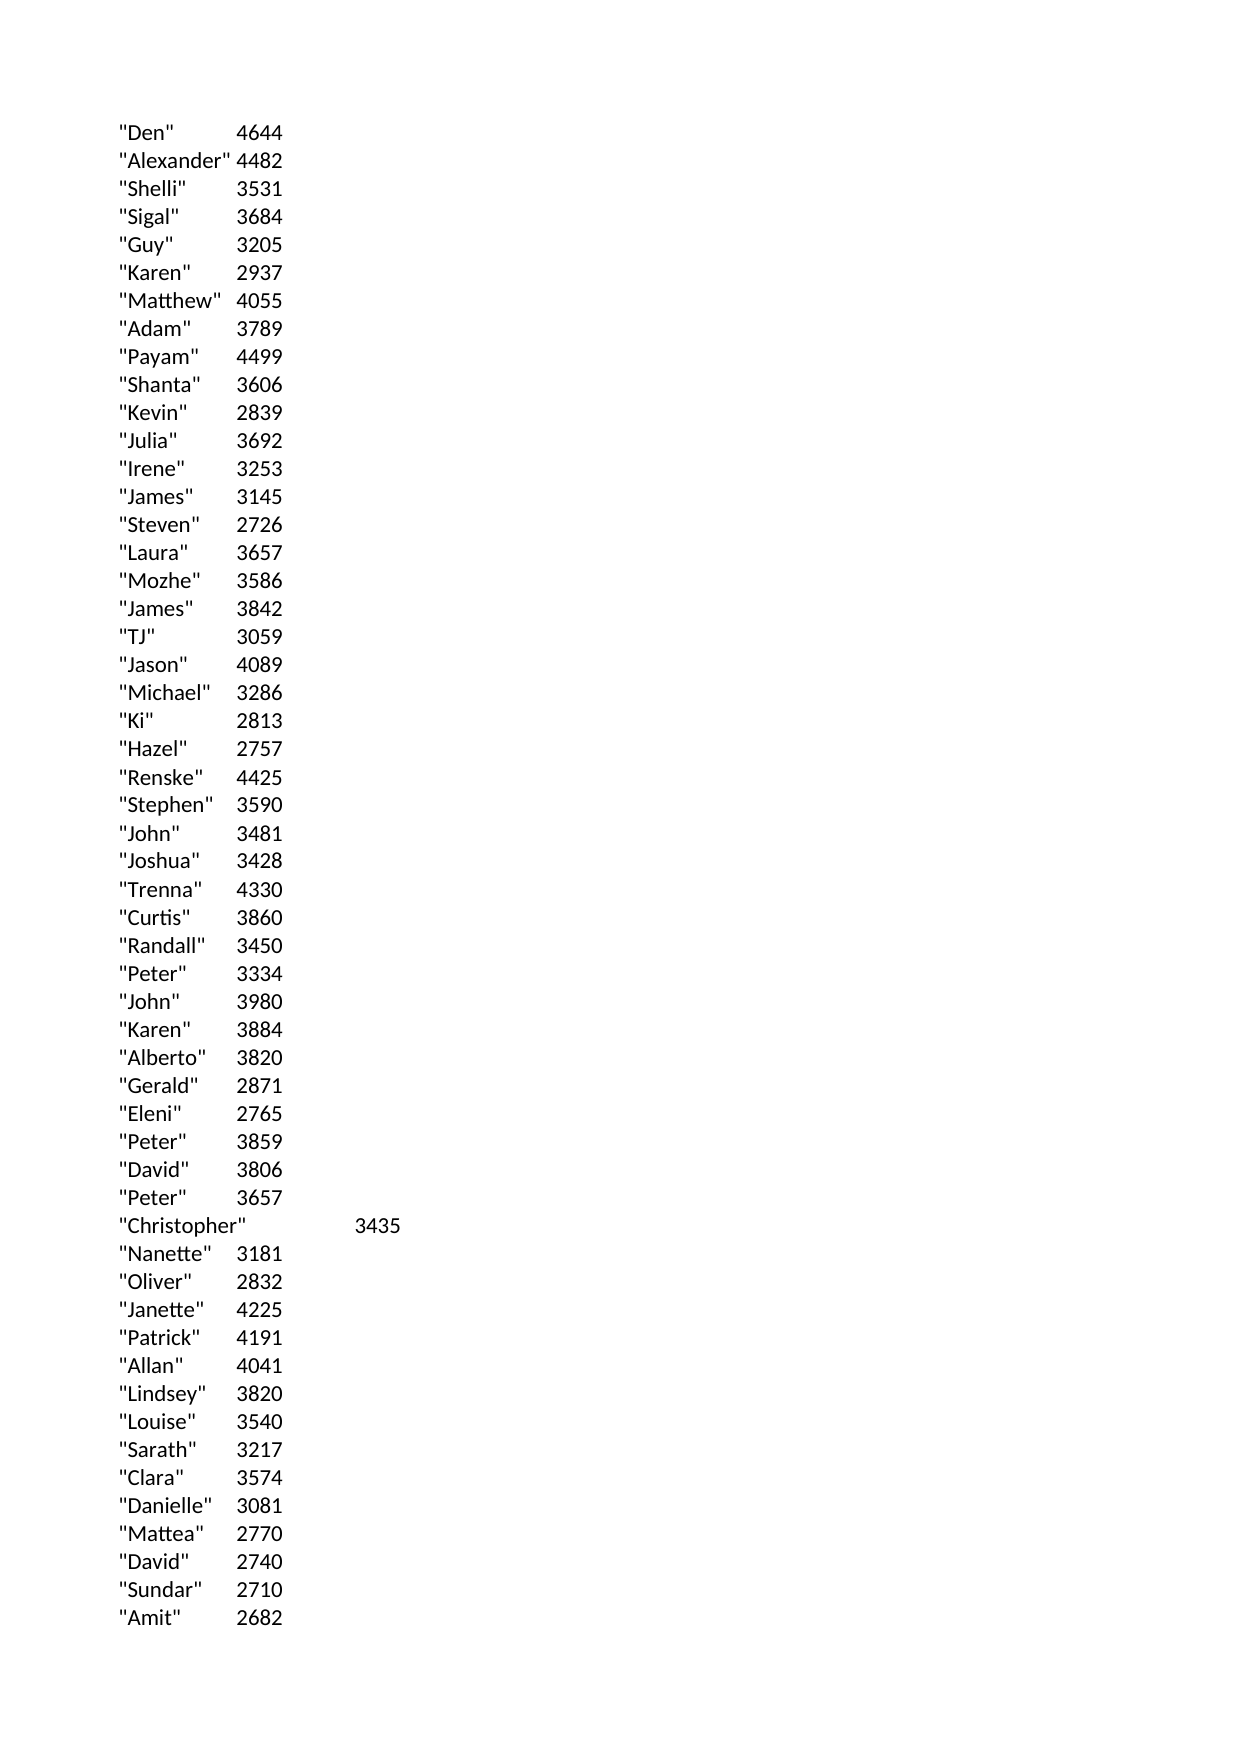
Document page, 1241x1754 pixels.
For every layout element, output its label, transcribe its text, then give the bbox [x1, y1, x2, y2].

text "Oliver" 2832 [118, 1267, 1122, 1295]
text "Clara" 3574 [118, 1463, 1122, 1491]
text "Laura" 3657 [118, 538, 1122, 566]
text "Mattea" 2770 [118, 1519, 1122, 1547]
text "Michael" 3286 [118, 678, 1122, 707]
text "Mozhe" 3586 [118, 566, 1122, 594]
text "Peter" 3657 [118, 1183, 1122, 1211]
text "Peter" 3859 [118, 1127, 1122, 1155]
text "David" 2740 [118, 1547, 1122, 1575]
text "Danielle" 3081 [118, 1491, 1122, 1519]
text "John" 3980 [118, 987, 1122, 1015]
text "Kevin" 2839 [118, 398, 1122, 426]
text "Den" 4644 [118, 118, 1122, 146]
text "Julia" 3692 [118, 426, 1122, 454]
text "Gerald" 2871 [118, 1071, 1122, 1099]
text "Allan" 4041 [118, 1351, 1122, 1379]
text "Irene" 3253 [118, 454, 1122, 482]
text "Matthew" 4055 [118, 286, 1122, 314]
text "James" 3145 [118, 482, 1122, 510]
text "Alexander" 4482 [118, 146, 1122, 174]
text "Eleni" 2765 [118, 1099, 1122, 1127]
text "Ki" 2813 [118, 707, 1122, 734]
text "Alberto" 3820 [118, 1043, 1122, 1071]
text "Lindsey" 3820 [118, 1379, 1122, 1407]
text "Jason" 4089 [118, 651, 1122, 678]
text "Sarath" 3217 [118, 1435, 1122, 1463]
text "Trenna" 4330 [118, 875, 1122, 903]
text "Randall" 3450 [118, 931, 1122, 959]
text "Joshua" 3428 [118, 847, 1122, 875]
text "Janette" 4225 [118, 1295, 1122, 1323]
text "Sundar" 2710 [118, 1575, 1122, 1603]
text "James" 3842 [118, 594, 1122, 622]
text "Renske" 4425 [118, 763, 1122, 791]
text "Guy" 3205 [118, 230, 1122, 258]
text "Peter" 3334 [118, 959, 1122, 987]
text "Karen" 3884 [118, 1015, 1122, 1043]
text "Shanta" 3606 [118, 370, 1122, 398]
text "Hazel" 2757 [118, 734, 1122, 763]
text "Amit" 2682 [118, 1603, 1122, 1631]
text "Shelli" 3531 [118, 174, 1122, 202]
text "Patrick" 4191 [118, 1323, 1122, 1351]
text "David" 3806 [118, 1155, 1122, 1183]
text "TJ" 3059 [118, 622, 1122, 651]
text "Louise" 3540 [118, 1407, 1122, 1435]
text "Curtis" 3860 [118, 903, 1122, 931]
text "Steven" 2726 [118, 510, 1122, 538]
text "Karen" 2937 [118, 258, 1122, 286]
text "Stephen" 3590 [118, 791, 1122, 819]
text "Christopher" 3435 [118, 1211, 1122, 1239]
text "Sigal" 3684 [118, 202, 1122, 230]
text "John" 3481 [118, 819, 1122, 847]
text "Nanette" 3181 [118, 1239, 1122, 1267]
text "Payam" 4499 [118, 342, 1122, 370]
text "Adam" 3789 [118, 314, 1122, 342]
